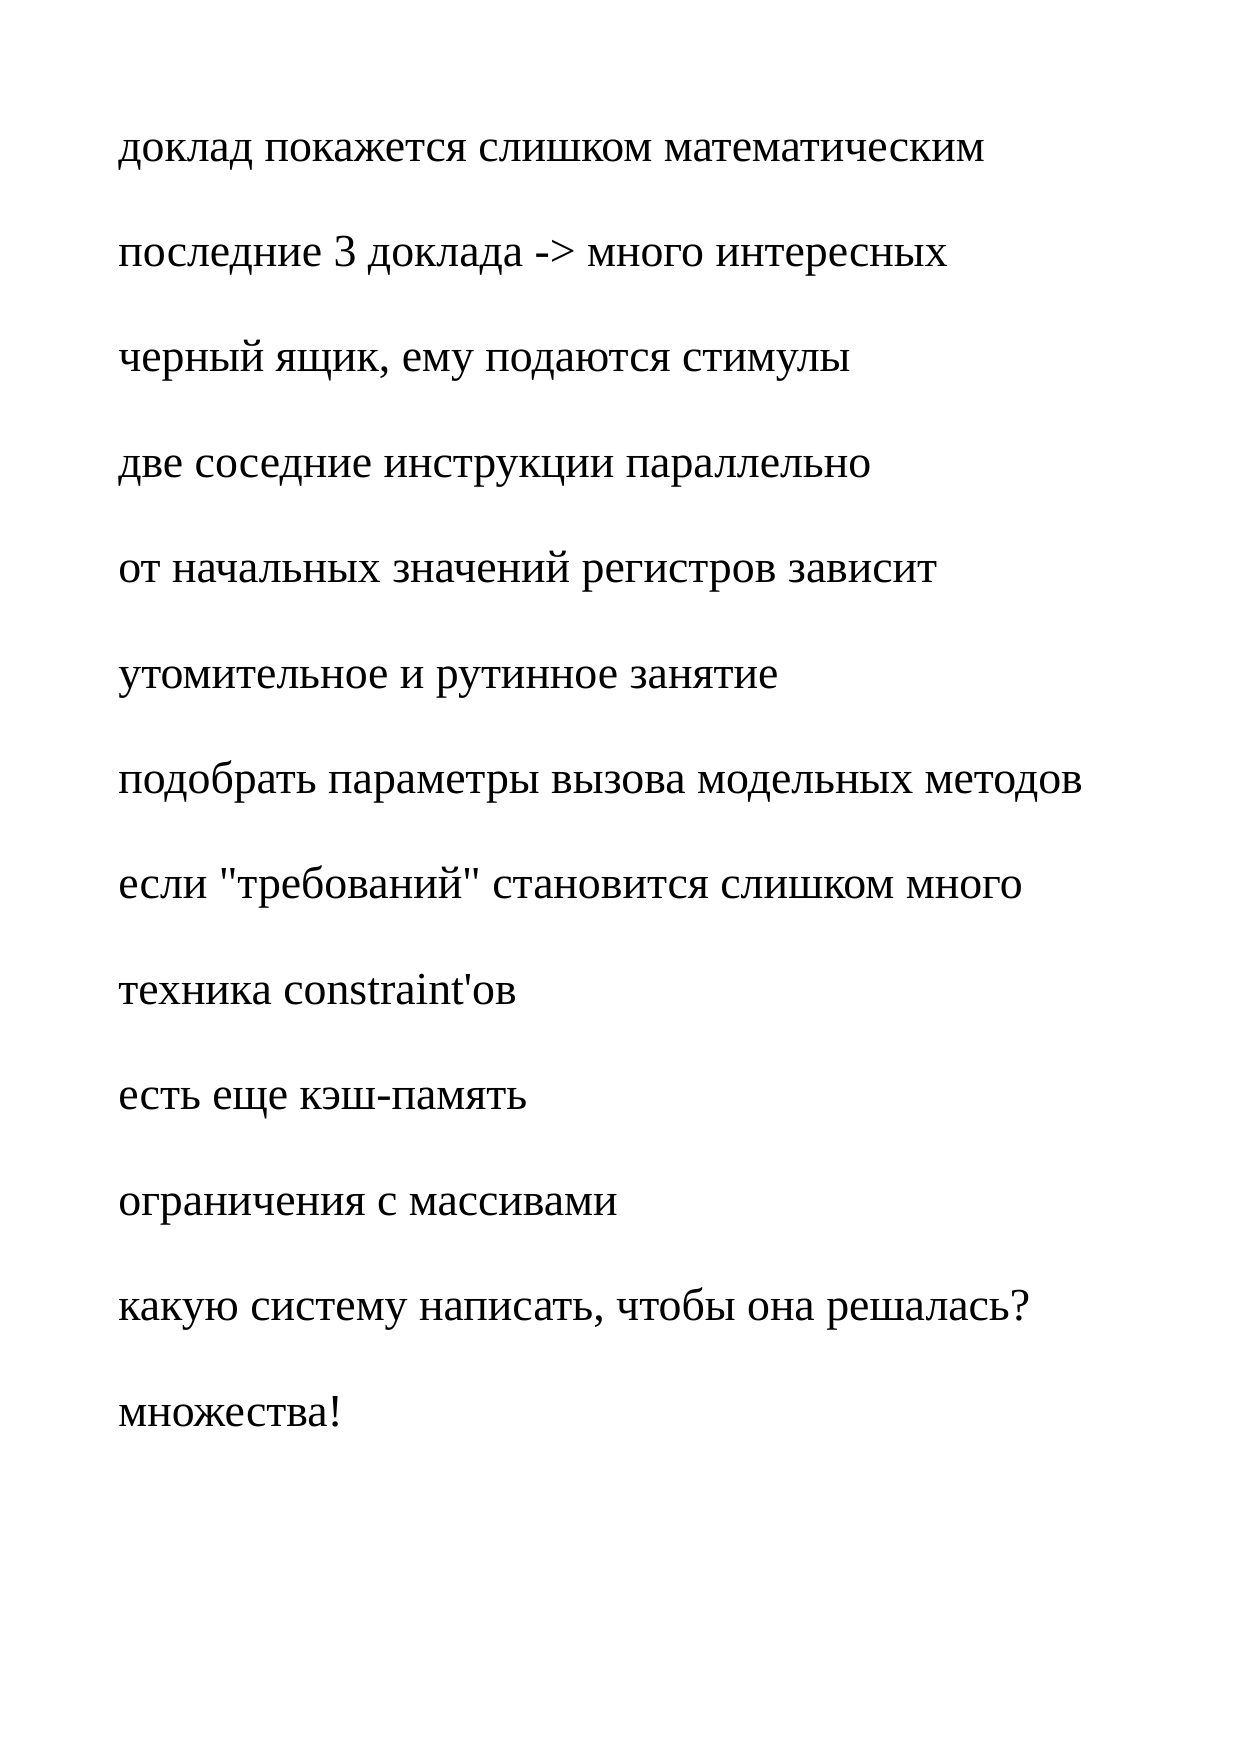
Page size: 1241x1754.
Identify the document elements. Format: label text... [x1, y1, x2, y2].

text черный ящик, ему подаются стимулы [118, 329, 1122, 382]
text если "требований" становится слишком много [118, 856, 1122, 909]
text от начальных значений регистров зависит [118, 540, 1122, 592]
text доклад покажется слишком математическим [118, 118, 1122, 171]
text какую систему написать, чтобы она решалась? [118, 1278, 1122, 1330]
text подобрать параметры вызова модельных методов [118, 751, 1122, 803]
text множества! [118, 1383, 1122, 1436]
text ограничения с массивами [118, 1172, 1122, 1225]
text техника constraint'ов [118, 961, 1122, 1014]
text последние 3 доклада -> много интересных [118, 223, 1122, 276]
text две соседние инструкции параллельно [118, 434, 1122, 487]
text утомительное и рутинное занятие [118, 645, 1122, 698]
text есть еще кэш-память [118, 1067, 1122, 1119]
